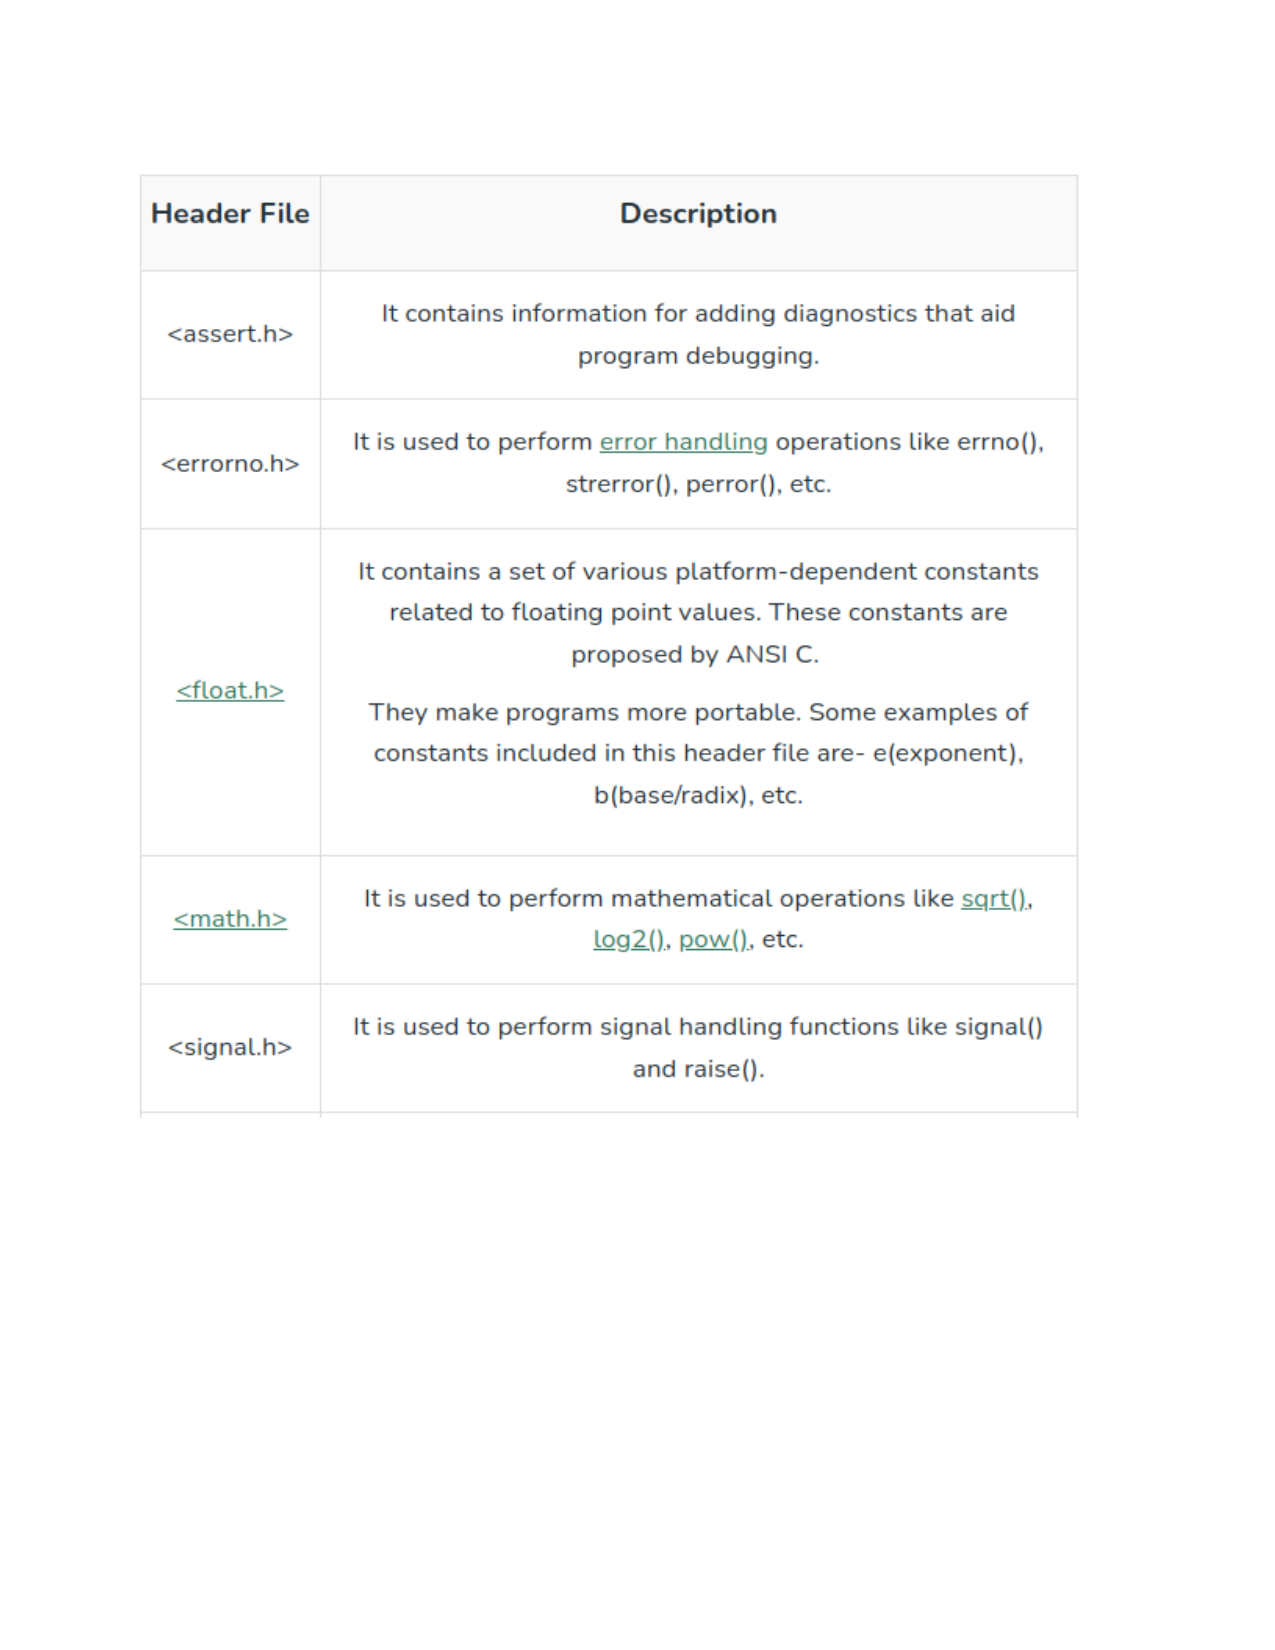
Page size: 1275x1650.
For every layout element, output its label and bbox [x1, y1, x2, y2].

picture [134, 167, 1091, 1118]
